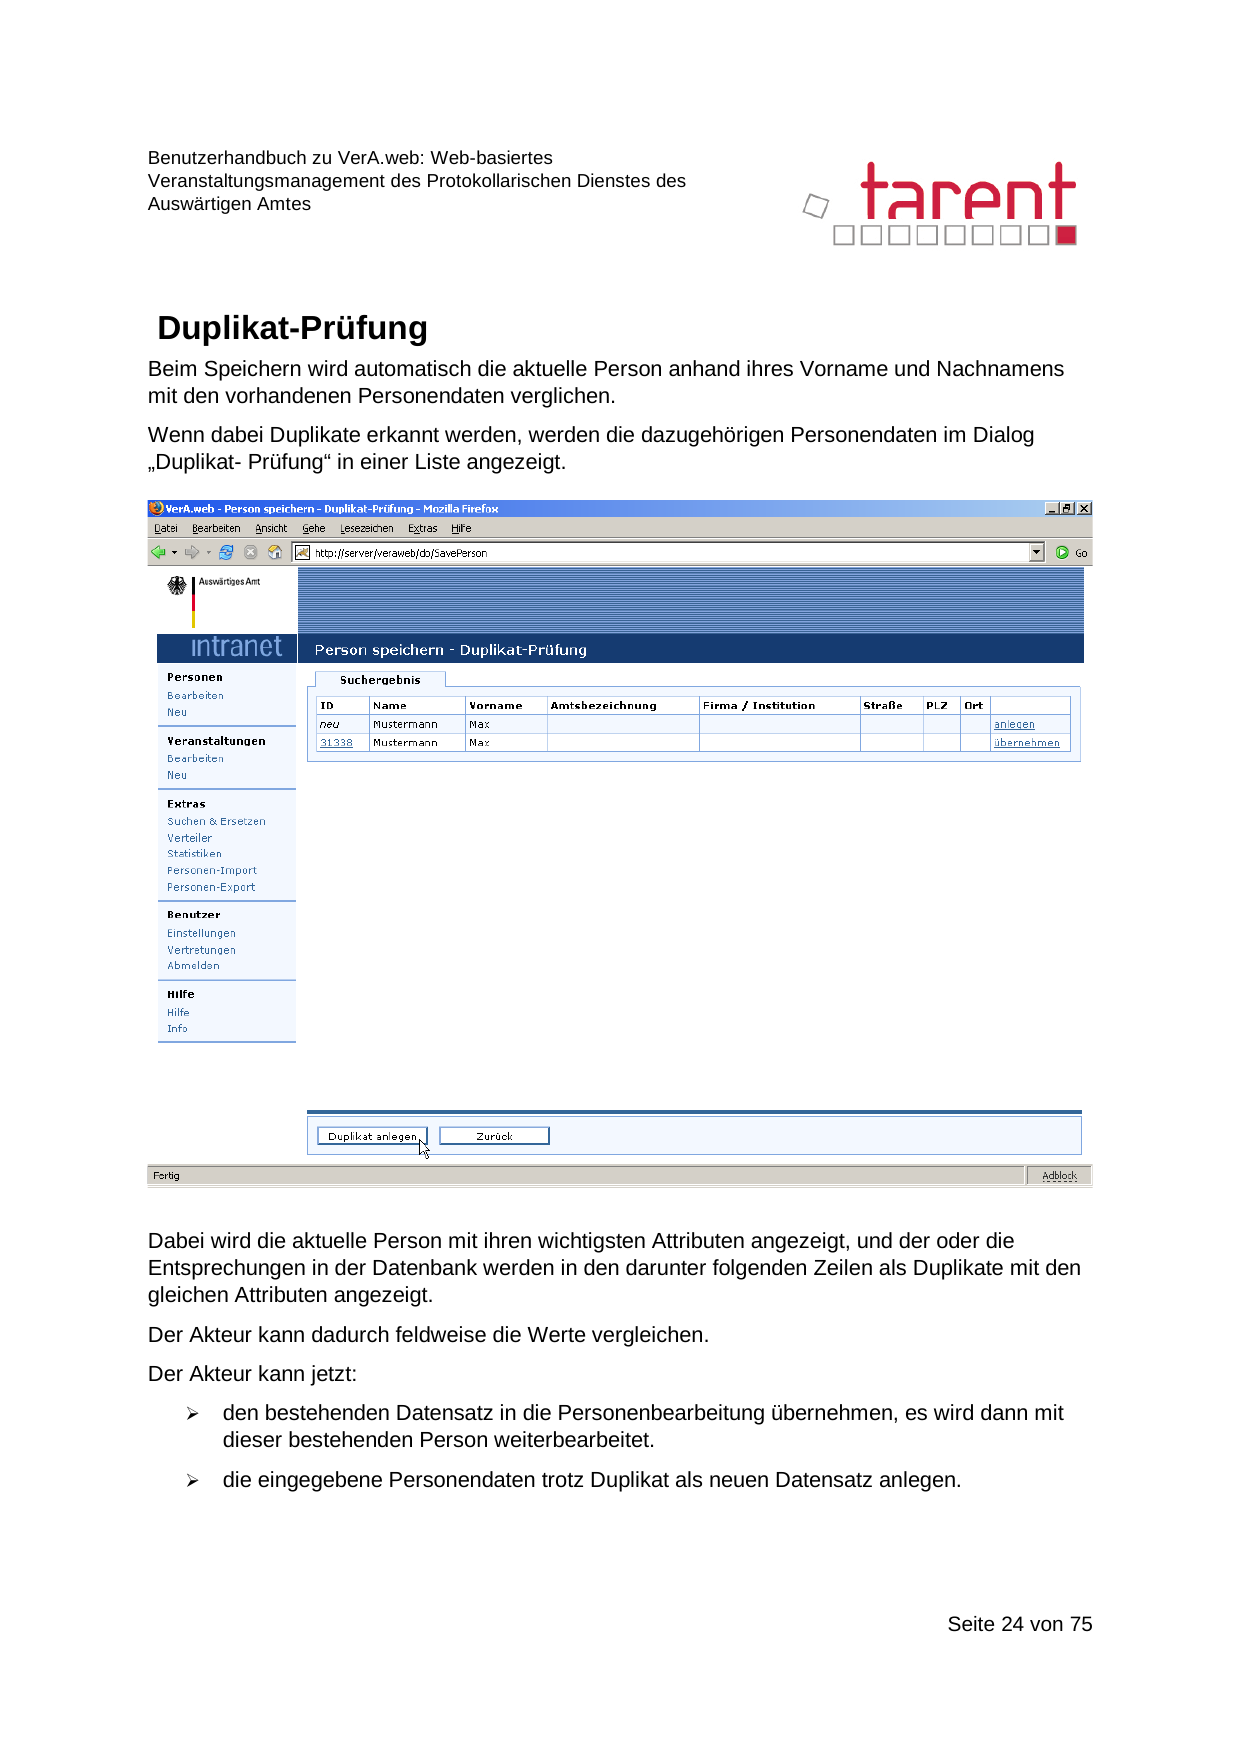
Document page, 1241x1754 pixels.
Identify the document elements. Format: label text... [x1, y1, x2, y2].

subtitle Duplikat-Prüfung [148, 309, 1092, 346]
list die eingegebene Personendaten trotz Duplikat als neuen Datensatz anlegen. [185, 1467, 1092, 1492]
list den bestehenden Datensatz in die Personenbearbeitung übernehmen, es wird dann mit dieser bestehenden Person weiterbearbeitet. [185, 1401, 1092, 1452]
text Der Akteur kann dadurch feldweise die Werte vergleichen. [148, 1322, 1092, 1347]
picture [147, 500, 1093, 1188]
text Der Akteur kann jetzt: [148, 1361, 1092, 1386]
text Wenn dabei Duplikate erkannt werden, werden die dazugehörigen Personendaten im Dialog „Duplikat- Prüfung“ in einer Liste angezeigt. [148, 422, 1092, 500]
text Beim Speichern wird automatisch die aktuelle Person anhand ihres Vorname und Nachnamens mit den vorhandenen Personendaten verglichen. [148, 356, 1092, 408]
picture [790, 151, 1091, 255]
text Dabei wird die aktuelle Person mit ihren wichtigsten Attributen angezeigt, und der oder die Entsprechungen in der Datenbank werden in den darunter folgenden Zeilen als Duplikate mit den gleichen Attributen angezeigt. [148, 1229, 1092, 1307]
